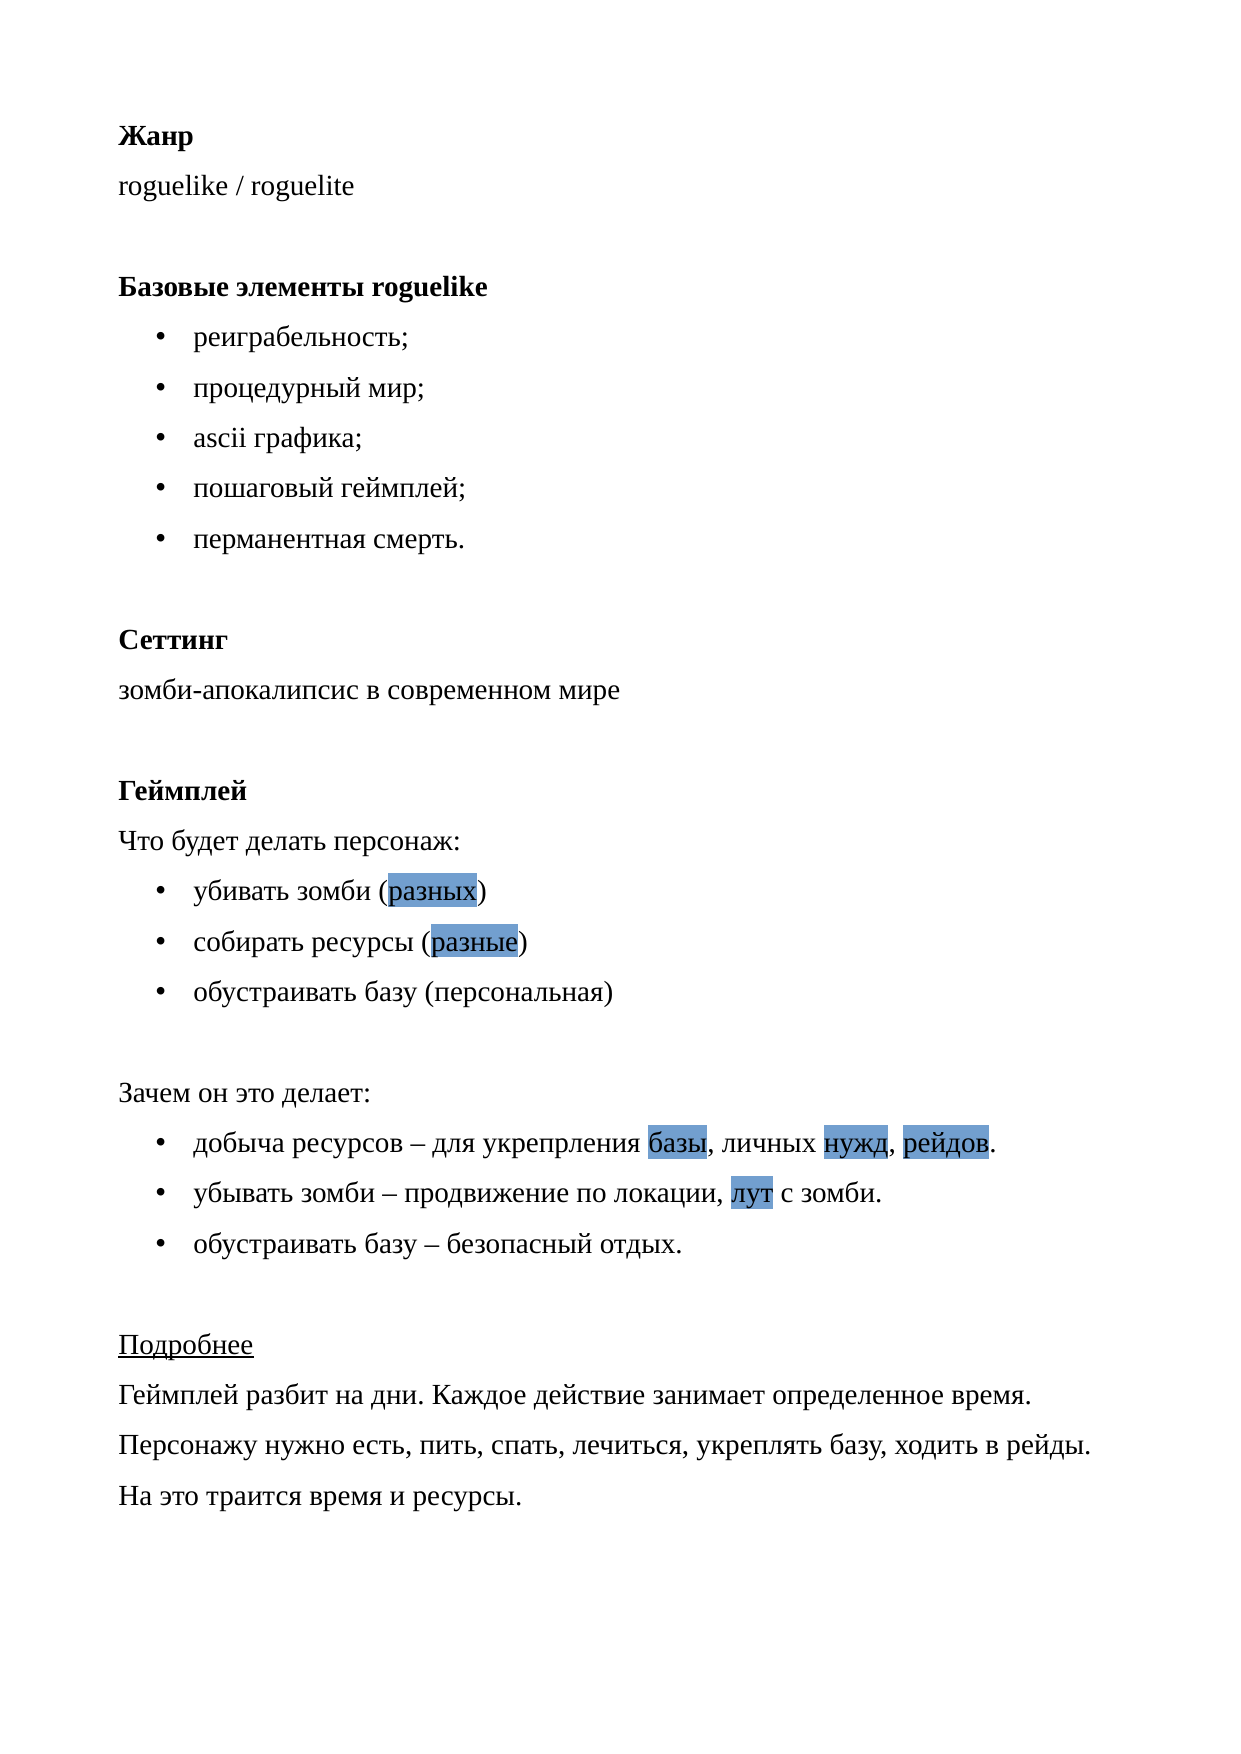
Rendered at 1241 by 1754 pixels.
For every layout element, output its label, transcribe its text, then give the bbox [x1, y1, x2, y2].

list убивать зомби (разных) [156, 873, 1122, 907]
list убывать зомби – продвижение по локации, лут с зомби. [156, 1176, 1122, 1209]
list процедурный мир; [156, 370, 1122, 403]
text Геймплей [118, 773, 1122, 806]
text Сеттинг [118, 622, 1122, 655]
text Зачем он это делает: [118, 1075, 1122, 1108]
text Геймплей разбит на дни. Каждое действие занимает определенное время. Персонажу нужно есть, пить, спать, лечиться, укреплять базу, ходить в рейды. [118, 1377, 1122, 1461]
text Жанр [118, 118, 1122, 152]
text Что будет делать персонаж: [118, 823, 1122, 857]
list ascii графика; [156, 420, 1122, 454]
text Подробнее [118, 1327, 1122, 1360]
text зомби-апокалипсис в современном мире [118, 672, 1122, 706]
text Базовые элементы roguelike [118, 269, 1122, 303]
list обустраивать базу (персональная) [156, 974, 1122, 1008]
list собирать ресурсы (разные) [156, 924, 1122, 957]
text roguelike / roguelite [118, 168, 1122, 202]
list добыча ресурсов – для укрепрления базы, личных нужд, рейдов. [156, 1125, 1122, 1159]
list перманентная смерть. [156, 521, 1122, 555]
list обустраивать базу – безопасный отдых. [156, 1226, 1122, 1260]
list реиграбельность; [156, 319, 1122, 353]
text На это траится время и ресурсы. [118, 1478, 1122, 1511]
list пошаговый геймплей; [156, 471, 1122, 504]
